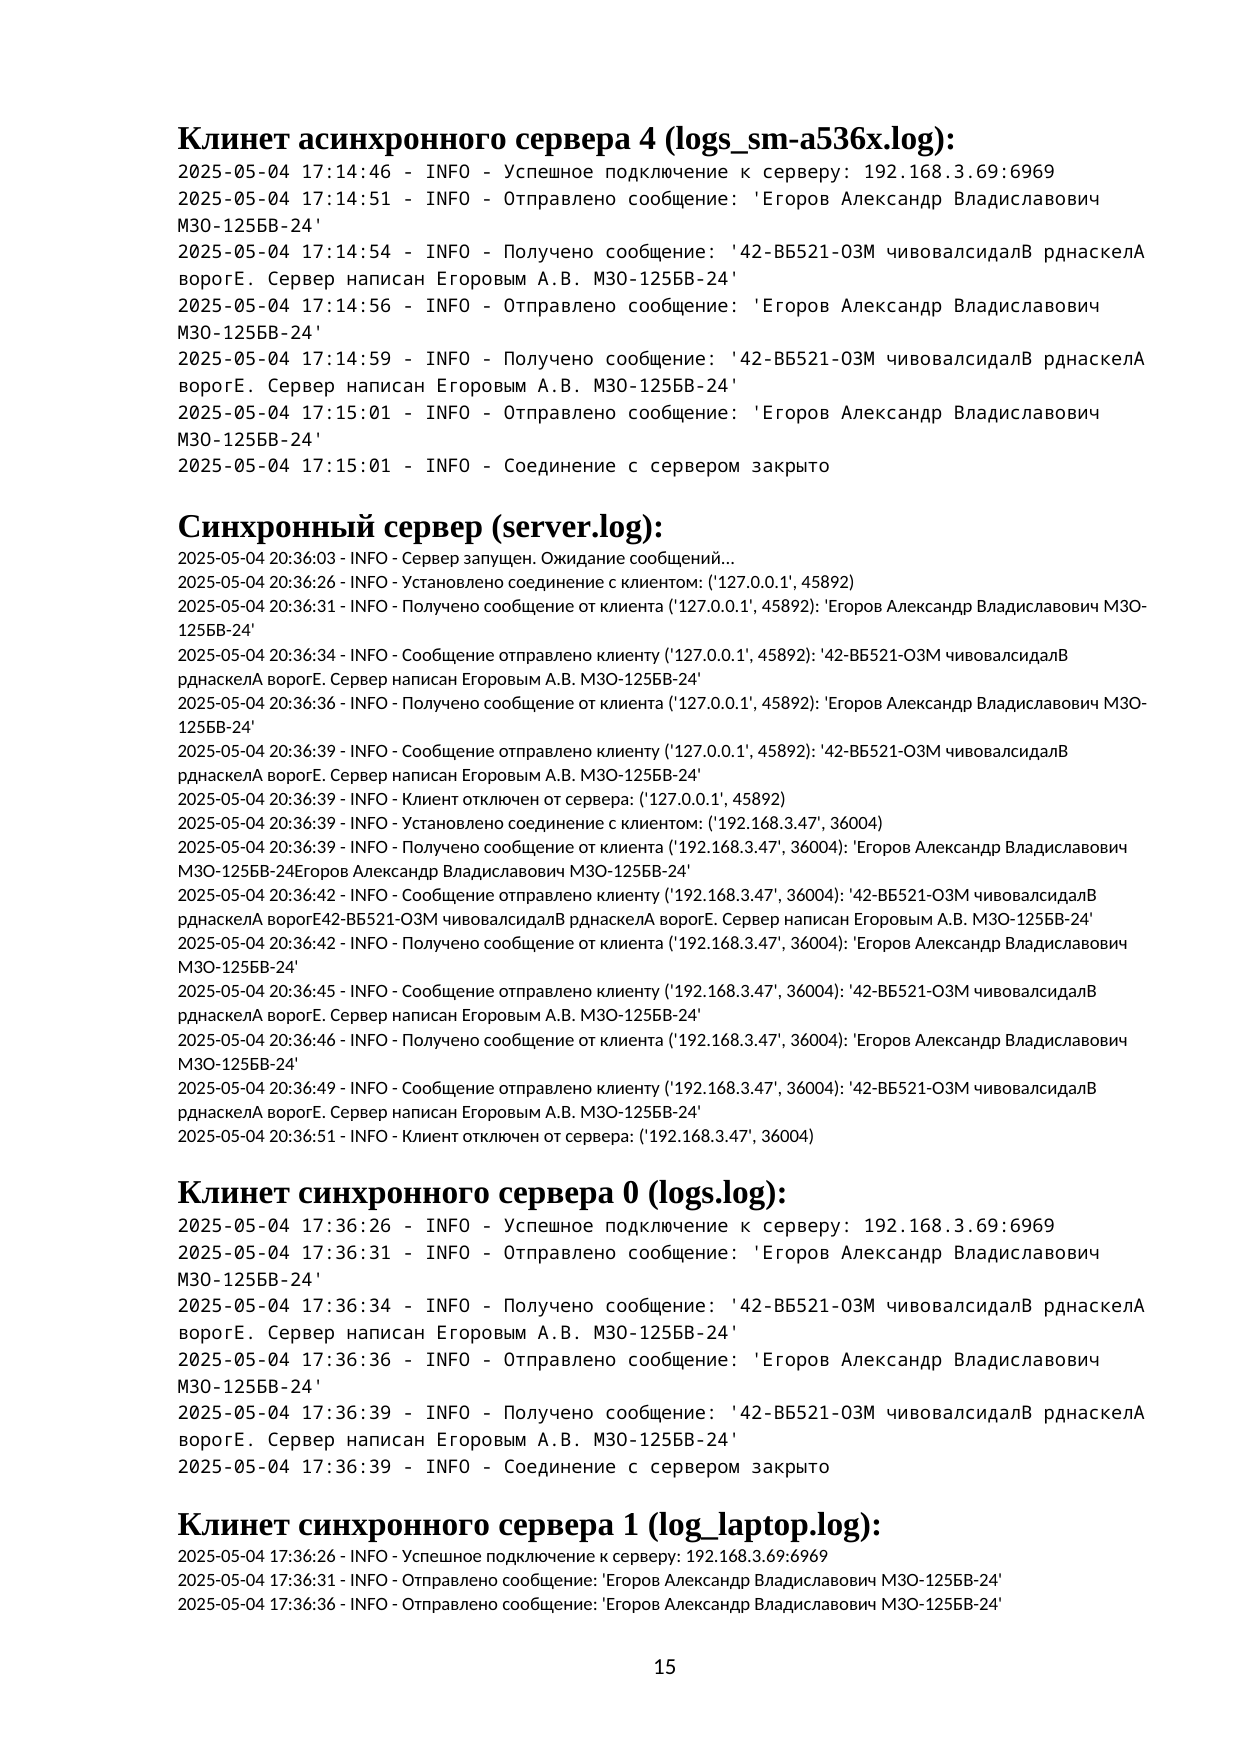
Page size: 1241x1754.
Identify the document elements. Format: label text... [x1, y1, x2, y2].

text Клинет асинхронного сервера 4 (logs_sm-a536x.log): [177, 118, 1152, 156]
text 2025-05-04 20:36:46 - INFO - Получено сообщение от клиента ('192.168.3.47', 36004): 'Егоров Александр Владиславович М3О-125БВ-24' [177, 1028, 1152, 1075]
text 2025-05-04 17:36:31 - INFO - Отправлено сообщение: 'Егоров Александр Владиславович М3О-125БВ-24' [177, 1568, 1152, 1591]
text 2025-05-04 17:36:31 - INFO - Отправлено сообщение: 'Егоров Александр Владиславович М3О-125БВ-24' [177, 1239, 1152, 1291]
text 2025-05-04 17:36:26 - INFO - Успешное подключение к серверу: 192.168.3.69:6969 [177, 1544, 1152, 1567]
text 2025-05-04 17:36:34 - INFO - Получено сообщение: '42-ВБ521-О3М чивовалсидалВ рднаскелА ворогЕ. Сервер написан Егоровым А.В. М3О-125БВ-24' [177, 1293, 1152, 1345]
text 2025-05-04 20:36:42 - INFO - Получено сообщение от клиента ('192.168.3.47', 36004): 'Егоров Александр Владиславович М3О-125БВ-24' [177, 931, 1152, 978]
text 2025-05-04 17:14:56 - INFO - Отправлено сообщение: 'Егоров Александр Владиславович М3О-125БВ-24' [177, 292, 1152, 344]
text 2025-05-04 20:36:42 - INFO - Сообщение отправлено клиенту ('192.168.3.47', 36004): '42-ВБ521-О3М чивовалсидалВ рднаскелА ворогЕ42-ВБ521-О3М чивовалсидалВ рднаскелА ворогЕ. Сервер написан Егоровым А.В. М3О-125БВ-24' [177, 883, 1152, 930]
text 2025-05-04 20:36:36 - INFO - Получено сообщение от клиента ('127.0.0.1', 45892): 'Егоров Александр Владиславович М3О-125БВ-24' [177, 691, 1152, 738]
text 2025-05-04 17:36:39 - INFO - Получено сообщение: '42-ВБ521-О3М чивовалсидалВ рднаскелА ворогЕ. Сервер написан Егоровым А.В. М3О-125БВ-24' [177, 1400, 1152, 1452]
text 2025-05-04 17:14:51 - INFO - Отправлено сообщение: 'Егоров Александр Владиславович М3О-125БВ-24' [177, 185, 1152, 237]
text 2025-05-04 20:36:31 - INFO - Получено сообщение от клиента ('127.0.0.1', 45892): 'Егоров Александр Владиславович М3О-125БВ-24' [177, 594, 1152, 642]
text 2025-05-04 17:36:39 - INFO - Соединение с сервером закрыто [177, 1453, 1152, 1479]
text 2025-05-04 17:36:26 - INFO - Успешное подключение к серверу: 192.168.3.69:6969 [177, 1212, 1152, 1238]
text 2025-05-04 17:14:59 - INFO - Получено сообщение: '42-ВБ521-О3М чивовалсидалВ рднаскелА ворогЕ. Сервер написан Егоровым А.В. М3О-125БВ-24' [177, 346, 1152, 398]
text Клинет синхронного сервера 0 (logs.log): [177, 1172, 1152, 1210]
text 2025-05-04 20:36:49 - INFO - Сообщение отправлено клиенту ('192.168.3.47', 36004): '42-ВБ521-О3М чивовалсидалВ рднаскелА ворогЕ. Сервер написан Егоровым А.В. М3О-125БВ-24' [177, 1076, 1152, 1123]
text 2025-05-04 20:36:51 - INFO - Клиент отключен от сервера: ('192.168.3.47', 36004) [177, 1124, 1152, 1147]
text 2025-05-04 17:15:01 - INFO - Отправлено сообщение: 'Егоров Александр Владиславович М3О-125БВ-24' [177, 399, 1152, 452]
text 2025-05-04 20:36:39 - INFO - Клиент отключен от сервера: ('127.0.0.1', 45892) [177, 787, 1152, 810]
text Cинхронный сервер (server.log): [177, 506, 1152, 544]
text Клинет синхронного сервера 1 (log_laptop.log): [177, 1504, 1152, 1542]
text 2025-05-04 20:36:34 - INFO - Сообщение отправлено клиенту ('127.0.0.1', 45892): '42-ВБ521-О3М чивовалсидалВ рднаскелА ворогЕ. Сервер написан Егоровым А.В. М3О-125БВ-24' [177, 643, 1152, 690]
text 2025-05-04 20:36:03 - INFO - Сервер запущен. Ожидание сообщений... [177, 546, 1152, 569]
text 2025-05-04 17:36:36 - INFO - Отправлено сообщение: 'Егоров Александр Владиславович М3О-125БВ-24' [177, 1592, 1152, 1615]
text 2025-05-04 17:14:54 - INFO - Получено сообщение: '42-ВБ521-О3М чивовалсидалВ рднаскелА ворогЕ. Сервер написан Егоровым А.В. М3О-125БВ-24' [177, 239, 1152, 291]
text 2025-05-04 17:15:01 - INFO - Соединение с сервером закрыто [177, 453, 1152, 478]
text 2025-05-04 20:36:39 - INFO - Получено сообщение от клиента ('192.168.3.47', 36004): 'Егоров Александр Владиславович М3О-125БВ-24Егоров Александр Владиславович М3О-125БВ-24' [177, 835, 1152, 882]
text 2025-05-04 20:36:45 - INFO - Сообщение отправлено клиенту ('192.168.3.47', 36004): '42-ВБ521-О3М чивовалсидалВ рднаскелА ворогЕ. Сервер написан Егоровым А.В. М3О-125БВ-24' [177, 979, 1152, 1027]
text 2025-05-04 20:36:39 - INFO - Сообщение отправлено клиенту ('127.0.0.1', 45892): '42-ВБ521-О3М чивовалсидалВ рднаскелА ворогЕ. Сервер написан Егоровым А.В. М3О-125БВ-24' [177, 739, 1152, 786]
text 2025-05-04 20:36:39 - INFO - Установлено соединение с клиентом: ('192.168.3.47', 36004) [177, 811, 1152, 834]
text 2025-05-04 17:14:46 - INFO - Успешное подключение к серверу: 192.168.3.69:6969 [177, 158, 1152, 184]
text 2025-05-04 17:36:36 - INFO - Отправлено сообщение: 'Егоров Александр Владиславович М3О-125БВ-24' [177, 1346, 1152, 1398]
text 2025-05-04 20:36:26 - INFO - Установлено соединение с клиентом: ('127.0.0.1', 45892) [177, 571, 1152, 593]
